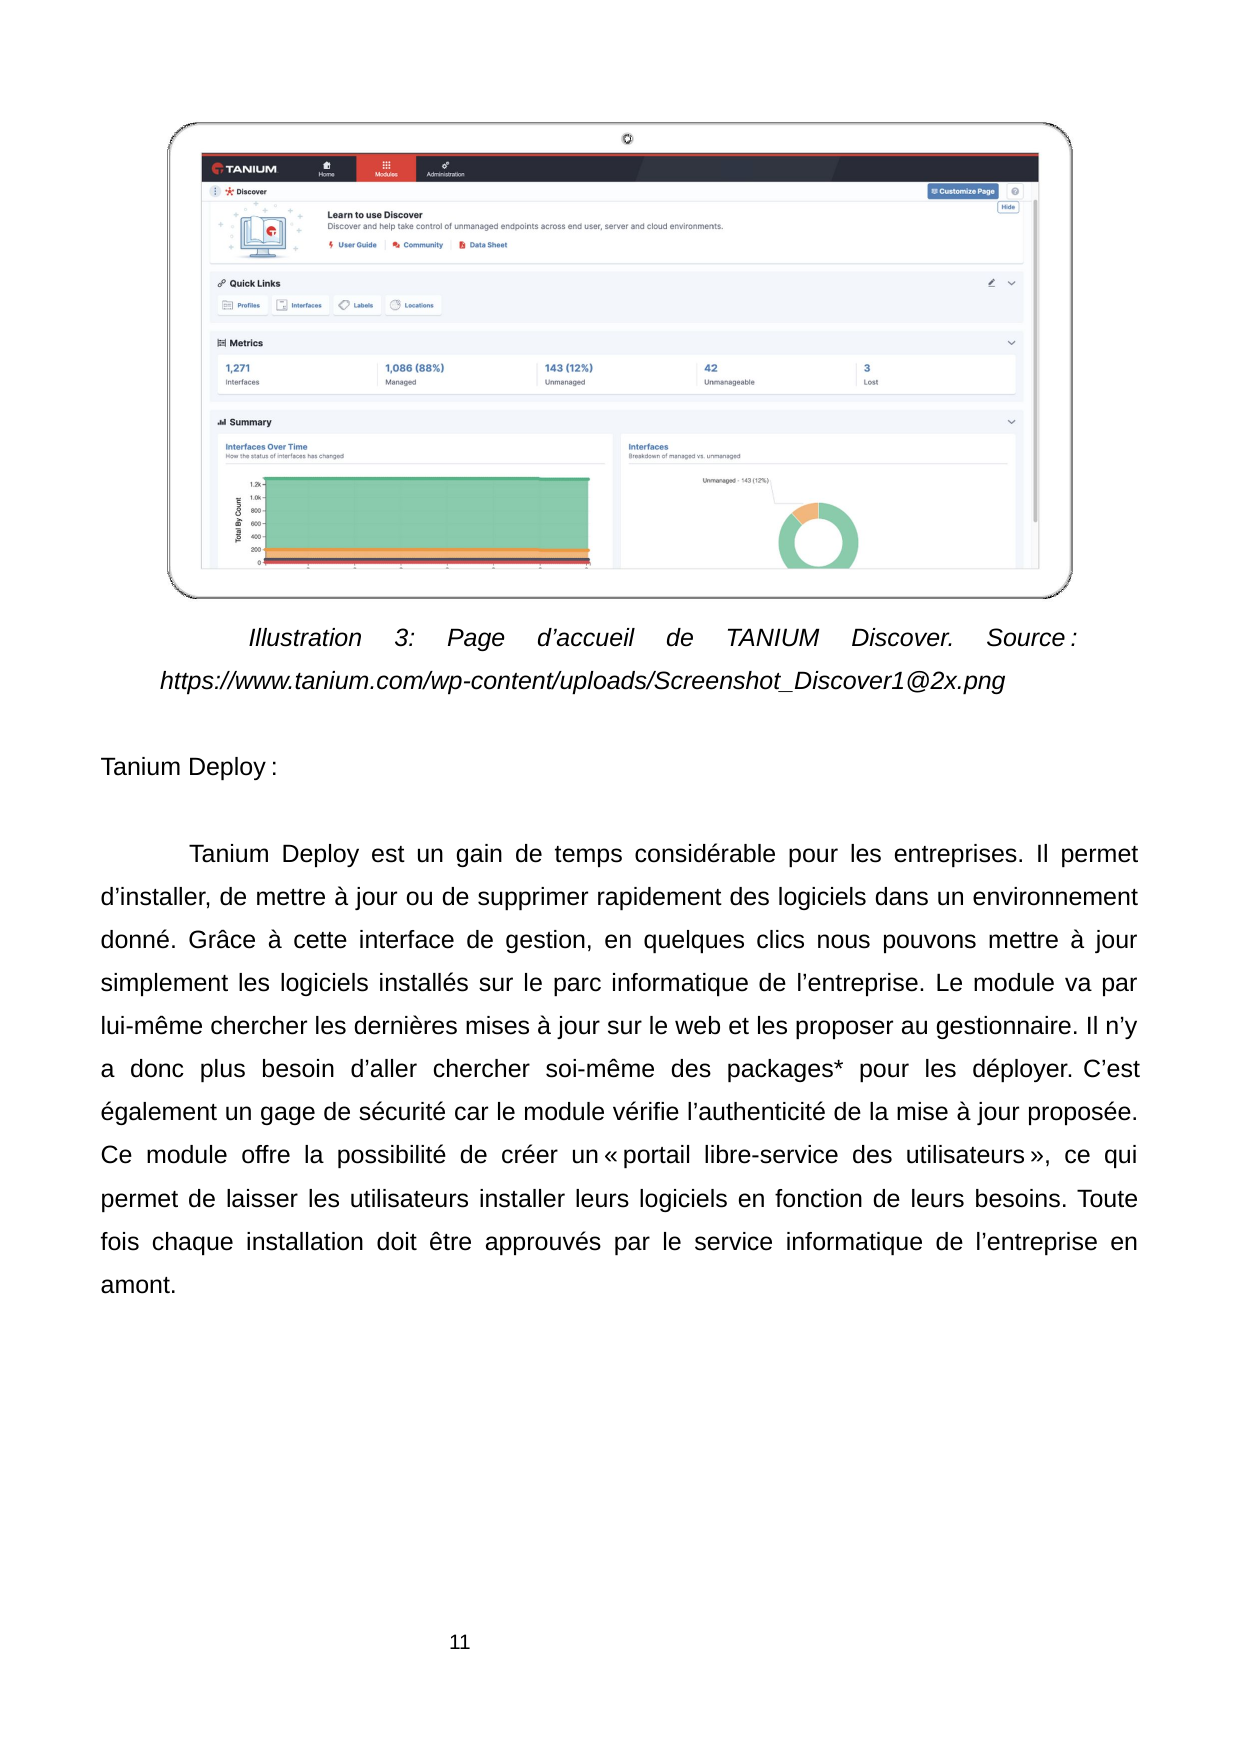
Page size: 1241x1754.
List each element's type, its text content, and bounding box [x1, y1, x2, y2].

text Tanium Deploy est un gain de temps considérable pour les entreprises. Il permet d’installer, de mettre à jour ou de supprimer rapidement des logiciels dans un environnement donné. Grâce à cette interface de gestion, en quelques clics nous pouvons mettre à jour simplement les logiciels installés sur le parc informatique de l’entreprise. Le module va par lui-même chercher les dernières mises à jour sur le web et les proposer au gestionnaire. Il n’y a donc plus besoin d’aller chercher soi-même des packages* pour les déployer. C’est également un gage de sécurité car le module vérifie l’authenticité de la mise à jour proposée. Ce module offre la possibilité de créer un « portail libre-service des utilisateurs », ce qui permet de laisser les utilisateurs installer leurs logiciels en fonction de leurs besoins. Toute fois chaque installation doit être approuvés par le service informatique de l’entreprise en amont. [100, 839, 1140, 1299]
text Illustration 3: Page d’accueil de TANIUM Discover. Source : https://www.tanium.com/wp-content/uploads/Screenshot_Discover1@2x.png [160, 609, 1081, 695]
text Tanium Deploy : [100, 752, 1140, 781]
picture [159, 112, 1081, 609]
